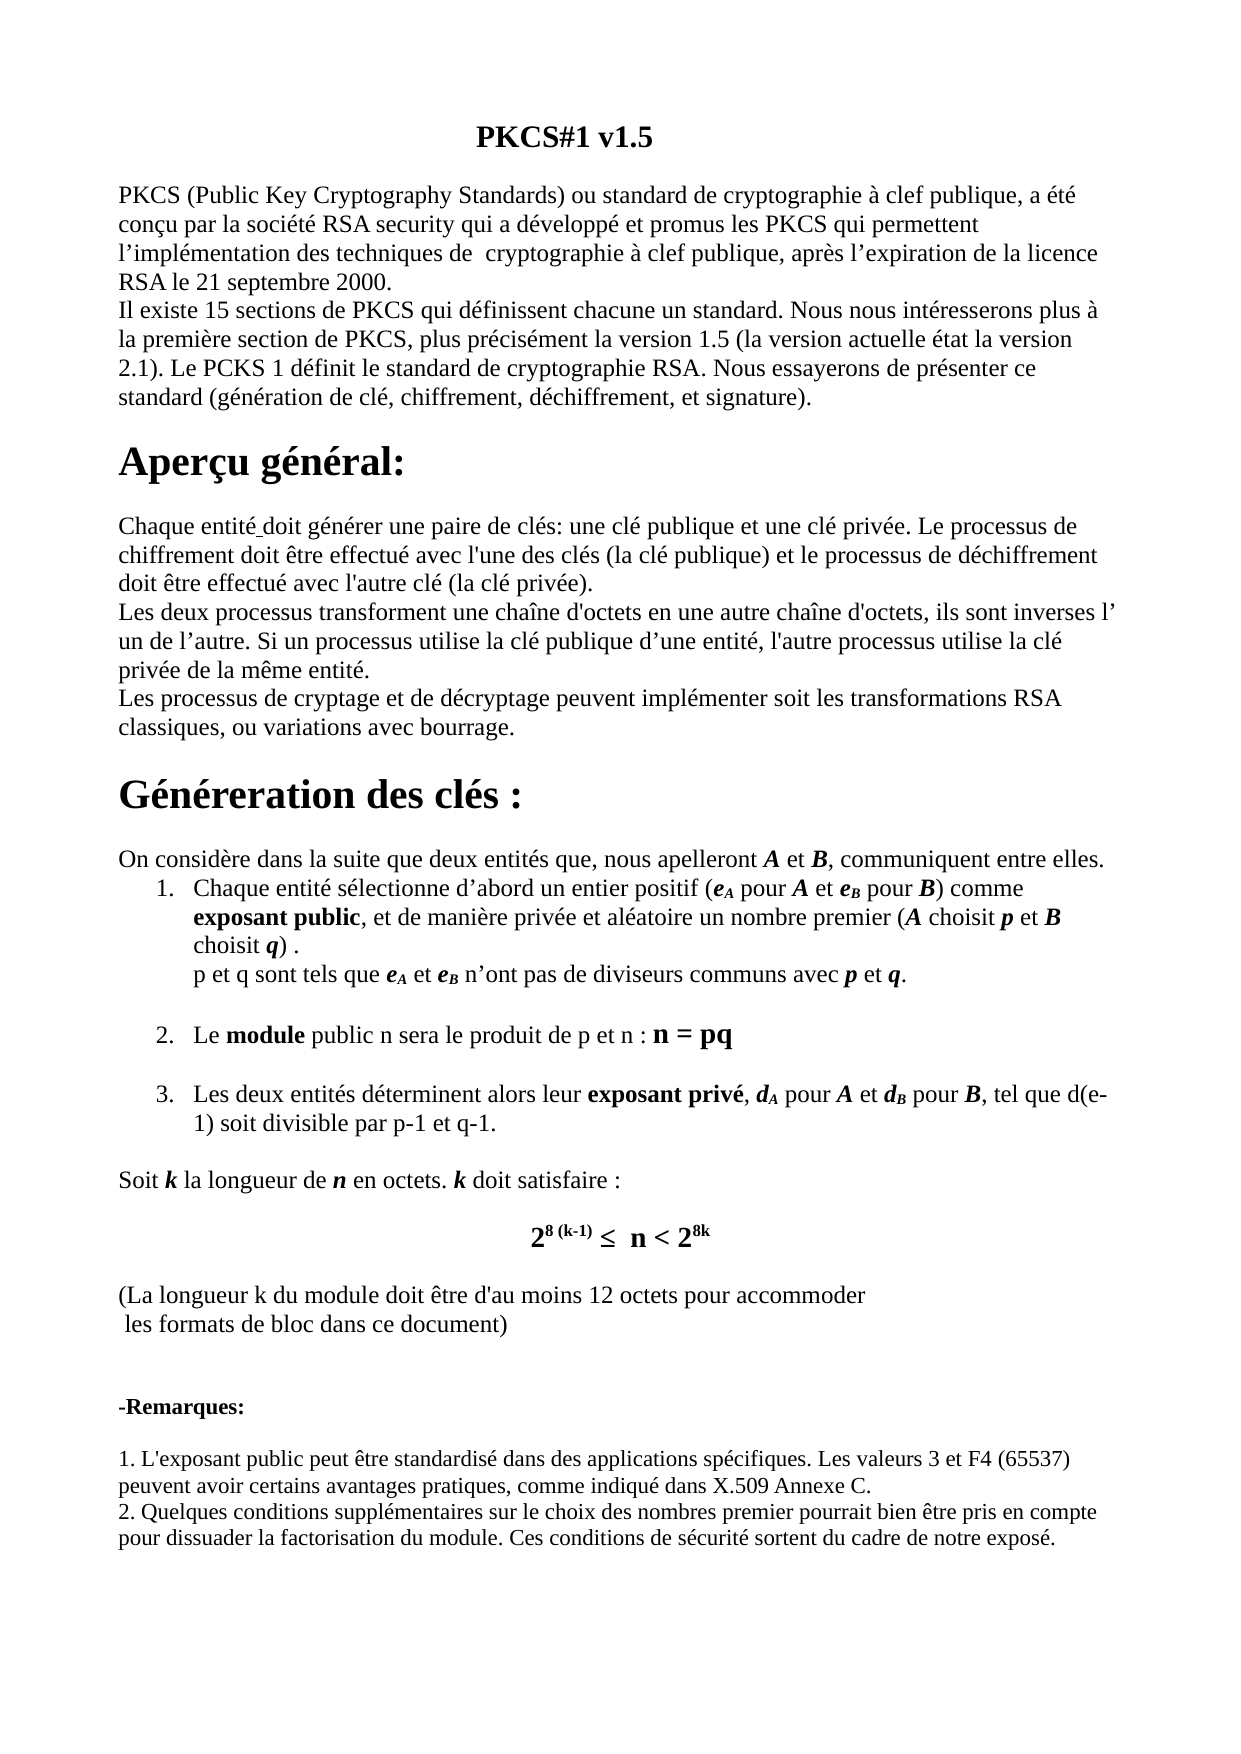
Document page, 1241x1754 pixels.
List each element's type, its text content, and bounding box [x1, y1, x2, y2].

list Les deux entités déterminent alors leur exposant privé, dA pour A et dB pour B, tel que d(e-1) soit divisible par p-1 et q-1. [156, 1079, 1122, 1136]
list Chaque entité sélectionne d’abord un entier positif (eA pour A et eB pour B) comme exposant public, et de manière privée et aléatoire un nombre premier (A choisit p et B choisit q) . [156, 873, 1122, 959]
text Soit k la longueur de n en octets. k doit satisfaire : [118, 1165, 1122, 1194]
text 28 (k-1) ≤ n < 28k [118, 1220, 1122, 1254]
text PKCS (Public Key Cryptography Standards) ou standard de cryptographie à clef publique, a été conçu par la société RSA security qui a développé et promus les PKCS qui permettent l’implémentation des techniques de cryptographie à clef publique, après l’expiration de la licence RSA le 21 septembre 2000. [118, 180, 1122, 295]
text (La longueur k du module doit être d'au moins 12 octets pour accommoder [118, 1280, 1122, 1309]
text PKCS#1 v1.5 [118, 118, 1122, 154]
text Les deux processus transforment une chaîne d'octets en une autre chaîne d'octets, ils sont inverses l’ un de l’autre. Si un processus utilise la clé publique d’une entité, l'autre processus utilise la clé privée de la même entité. [118, 597, 1122, 683]
list p et q sont tels que eA et eB n’ont pas de diviseurs communs avec p et q. [156, 959, 1122, 988]
text -Remarques: [118, 1393, 1122, 1419]
text 1. L'exposant public peut être standardisé dans des applications spécifiques. Les valeurs 3 et F4 (65537) peuvent avoir certains avantages pratiques, comme indiqué dans X.509 Annexe C. [118, 1445, 1122, 1498]
list Le module public n sera le produit de p et n : n = pq [156, 1017, 1122, 1050]
text Aperçu général: [118, 437, 1122, 485]
text les formats de bloc dans ce document) [118, 1309, 1122, 1338]
text Il existe 15 sections de PKCS qui définissent chacune un standard. Nous nous intéresserons plus à la première section de PKCS, plus précisément la version 1.5 (la version actuelle état la version 2.1). Le PCKS 1 définit le standard de cryptographie RSA. Nous essayerons de présenter ce standard (génération de clé, chiffrement, déchiffrement, et signature). [118, 295, 1122, 410]
text Généreration des clés : [118, 770, 1122, 818]
text Les processus de cryptage et de décryptage peuvent implémenter soit les transformations RSA classiques, ou variations avec bourrage. [118, 683, 1122, 741]
text 2. Quelques conditions supplémentaires sur le choix des nombres premier pourrait bien être pris en compte pour dissuader la factorisation du module. Ces conditions de sécurité sortent du cadre de notre exposé. [118, 1498, 1122, 1551]
text On considère dans la suite que deux entités que, nous apelleront A et B, communiquent entre elles. [118, 844, 1122, 873]
text Chaque entité doit générer une paire de clés: une clé publique et une clé privée. Le processus de chiffrement doit être effectué avec l'une des clés (la clé publique) et le processus de déchiffrement doit être effectué avec l'autre clé (la clé privée). [118, 511, 1122, 597]
